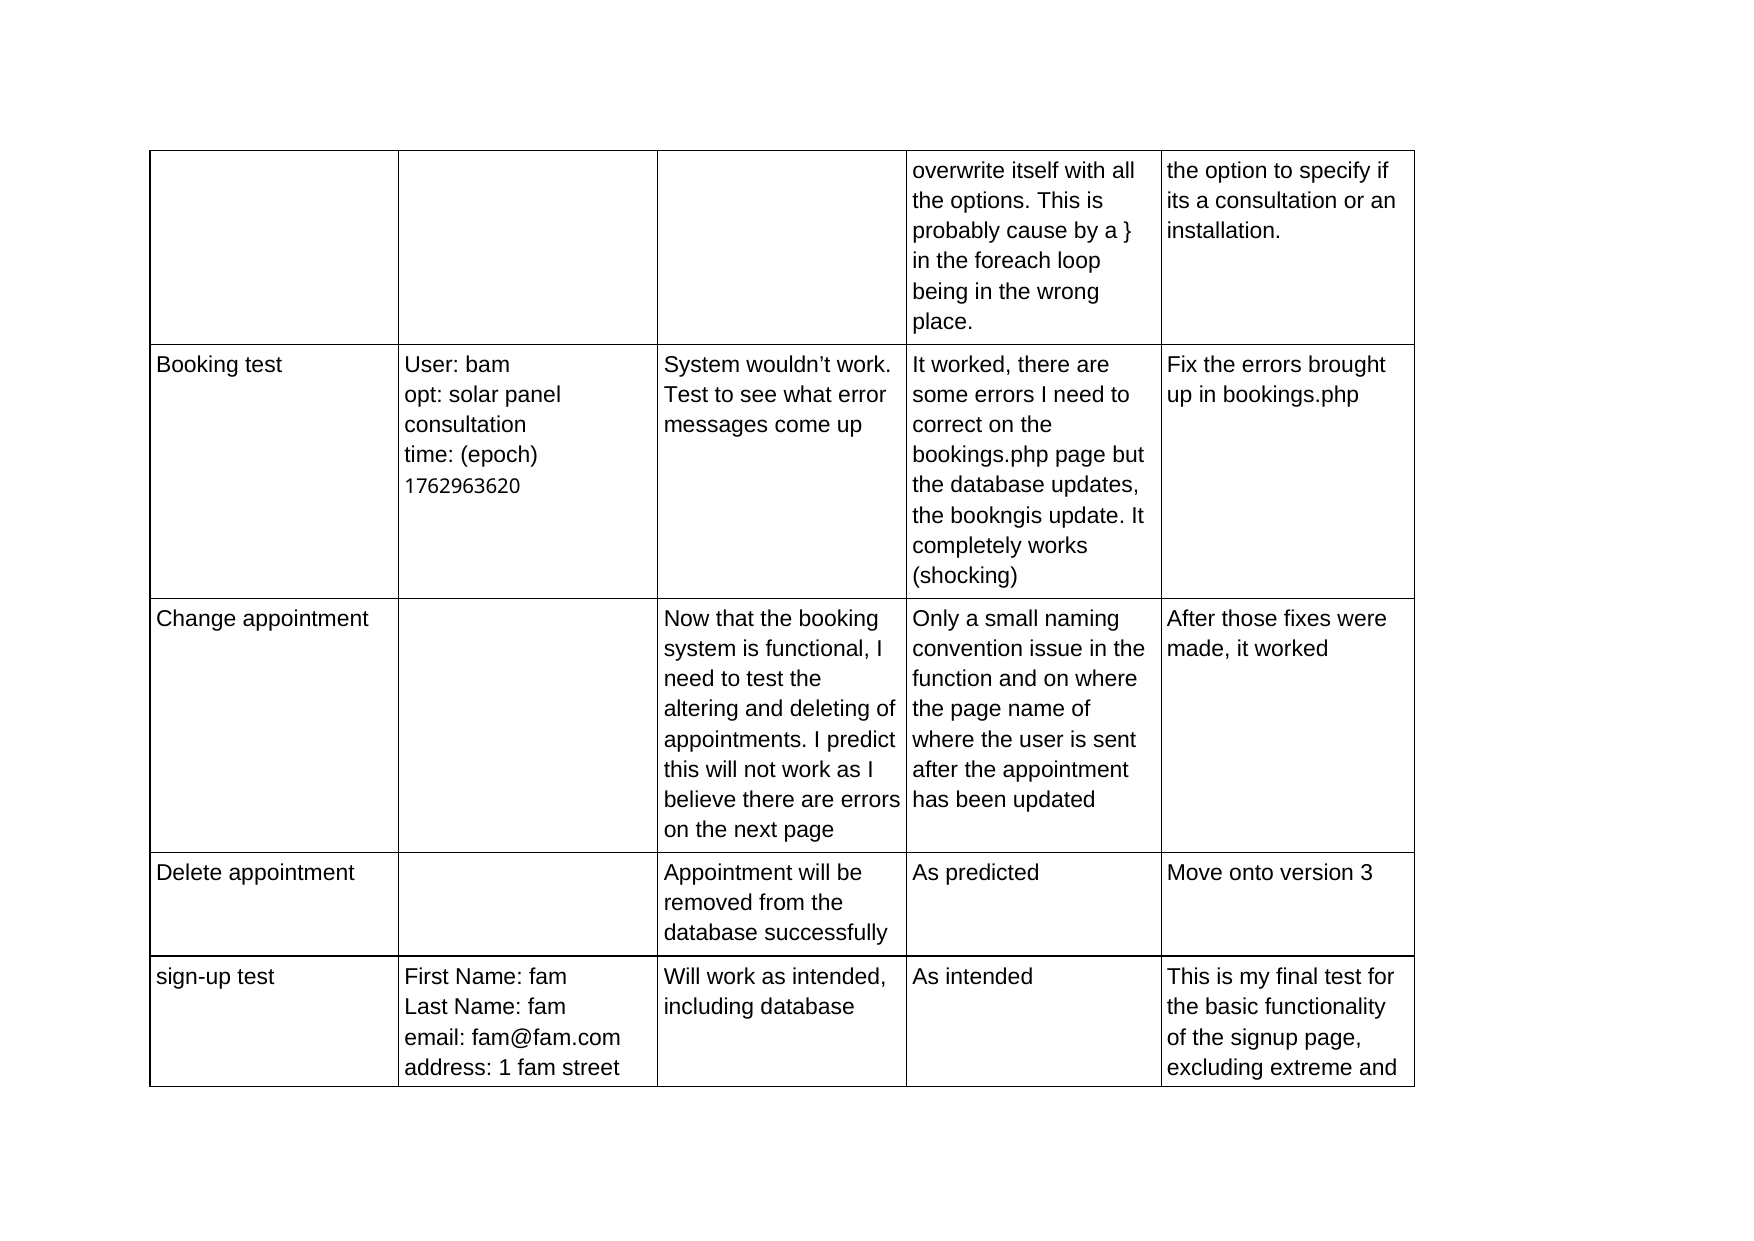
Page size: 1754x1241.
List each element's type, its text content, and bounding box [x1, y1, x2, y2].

table_cell [151, 151, 398, 344]
table_cell overwrite itself with all the options. This is probably cause by a } in the foreach loop being in the wrong place. [907, 151, 1161, 344]
table_cell [399, 599, 657, 852]
table_cell As predicted [907, 853, 1161, 955]
table_header Will work as intended, including database [658, 957, 906, 1086]
table_cell Delete appointment [151, 853, 398, 955]
table_header As intended [907, 957, 1161, 1086]
table_cell Move onto version 3 [1162, 853, 1414, 955]
table_cell System wouldn’t work. Test to see what error messages come up [658, 345, 906, 598]
table_cell Now that the booking system is functional, I need to test the altering and deleting of appointments. I predict this will not work as I believe there are errors on the next page [658, 599, 906, 852]
table_cell It worked, there are some errors I need to correct on the bookings.php page but the database updates, the bookngis update. It completely works (shocking) [907, 345, 1161, 598]
table_cell After those fixes were made, it worked [1162, 599, 1414, 852]
table_cell the option to specify if its a consultation or an installation. [1162, 151, 1414, 344]
table_cell [399, 151, 657, 344]
table_cell [399, 853, 657, 955]
table_cell Only a small naming convention issue in the function and on where the page name of where the user is sent after the appointment has been updated [907, 599, 1161, 852]
table_cell Change appointment [151, 599, 398, 852]
table_header First Name: fam Last Name: fam email: fam@fam.com address: 1 fam street [399, 957, 657, 1086]
table_header sign-up test [151, 957, 398, 1086]
table_cell Fix the errors brought up in bookings.php [1162, 345, 1414, 598]
table_header This is my final test for the basic functionality of the signup page, excluding extreme and [1162, 957, 1414, 1086]
table_cell Appointment will be removed from the database successfully [658, 853, 906, 955]
table_cell [658, 151, 906, 344]
table_cell User: bam opt: solar panel consultation time: (epoch) 1762963620 [399, 345, 657, 598]
table_cell Booking test [151, 345, 398, 598]
